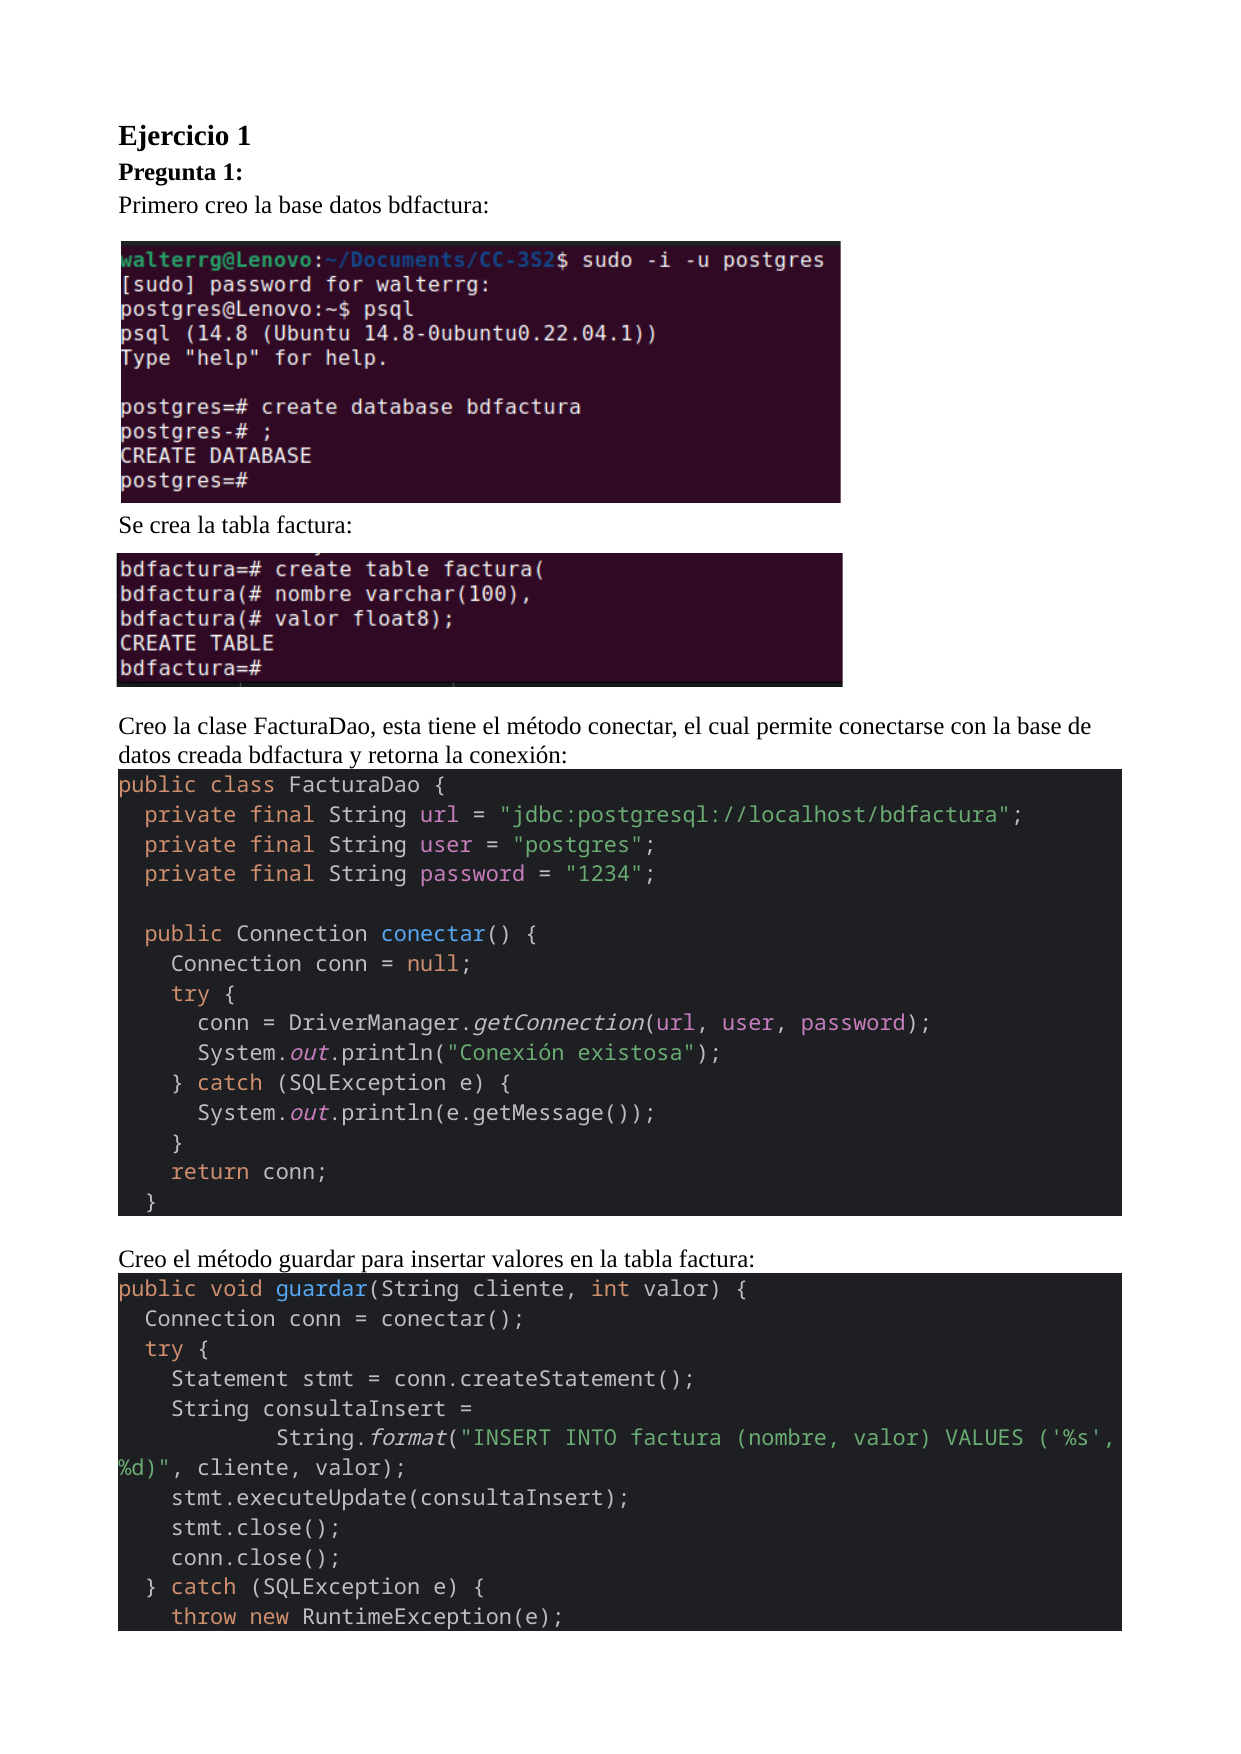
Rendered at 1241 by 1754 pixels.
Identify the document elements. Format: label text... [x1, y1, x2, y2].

picture [116, 553, 843, 687]
text Primero creo la base datos bdfactura: [118, 190, 1122, 218]
text Creo el método guardar para insertar valores en la tabla factura: [118, 1244, 1122, 1273]
text public class FacturaDao { private final String url = "jdbc:postgresql://localhost/bdfactura"; private final String user = "postgres"; private final String password = "1234"; public Connection conectar() { Connection conn = null; try { conn = DriverManager.getConnection(url, user, password); System.out.println("Conexión existosa"); } catch (SQLException e) { System.out.println(e.getMessage()); } return conn; } [118, 769, 1122, 1216]
text Pregunta 1: [118, 157, 1122, 185]
text Ejercicio 1 [118, 118, 1122, 152]
text Creo la clase FacturaDao, esta tiene el método conectar, el cual permite conectarse con la base de datos creada bdfactura y retorna la conexión: [118, 711, 1122, 769]
text Se crea la tabla factura: [118, 510, 1122, 539]
text public void guardar(String cliente, int valor) { Connection conn = conectar(); try { Statement stmt = conn.createStatement(); String consultaInsert = String.format("INSERT INTO factura (nombre, valor) VALUES ('%s', %d)", cliente, valor); stmt.executeUpdate(consultaInsert); stmt.close(); conn.close(); } catch (SQLException e) { throw new RuntimeException(e); [118, 1273, 1122, 1631]
picture [121, 241, 841, 503]
